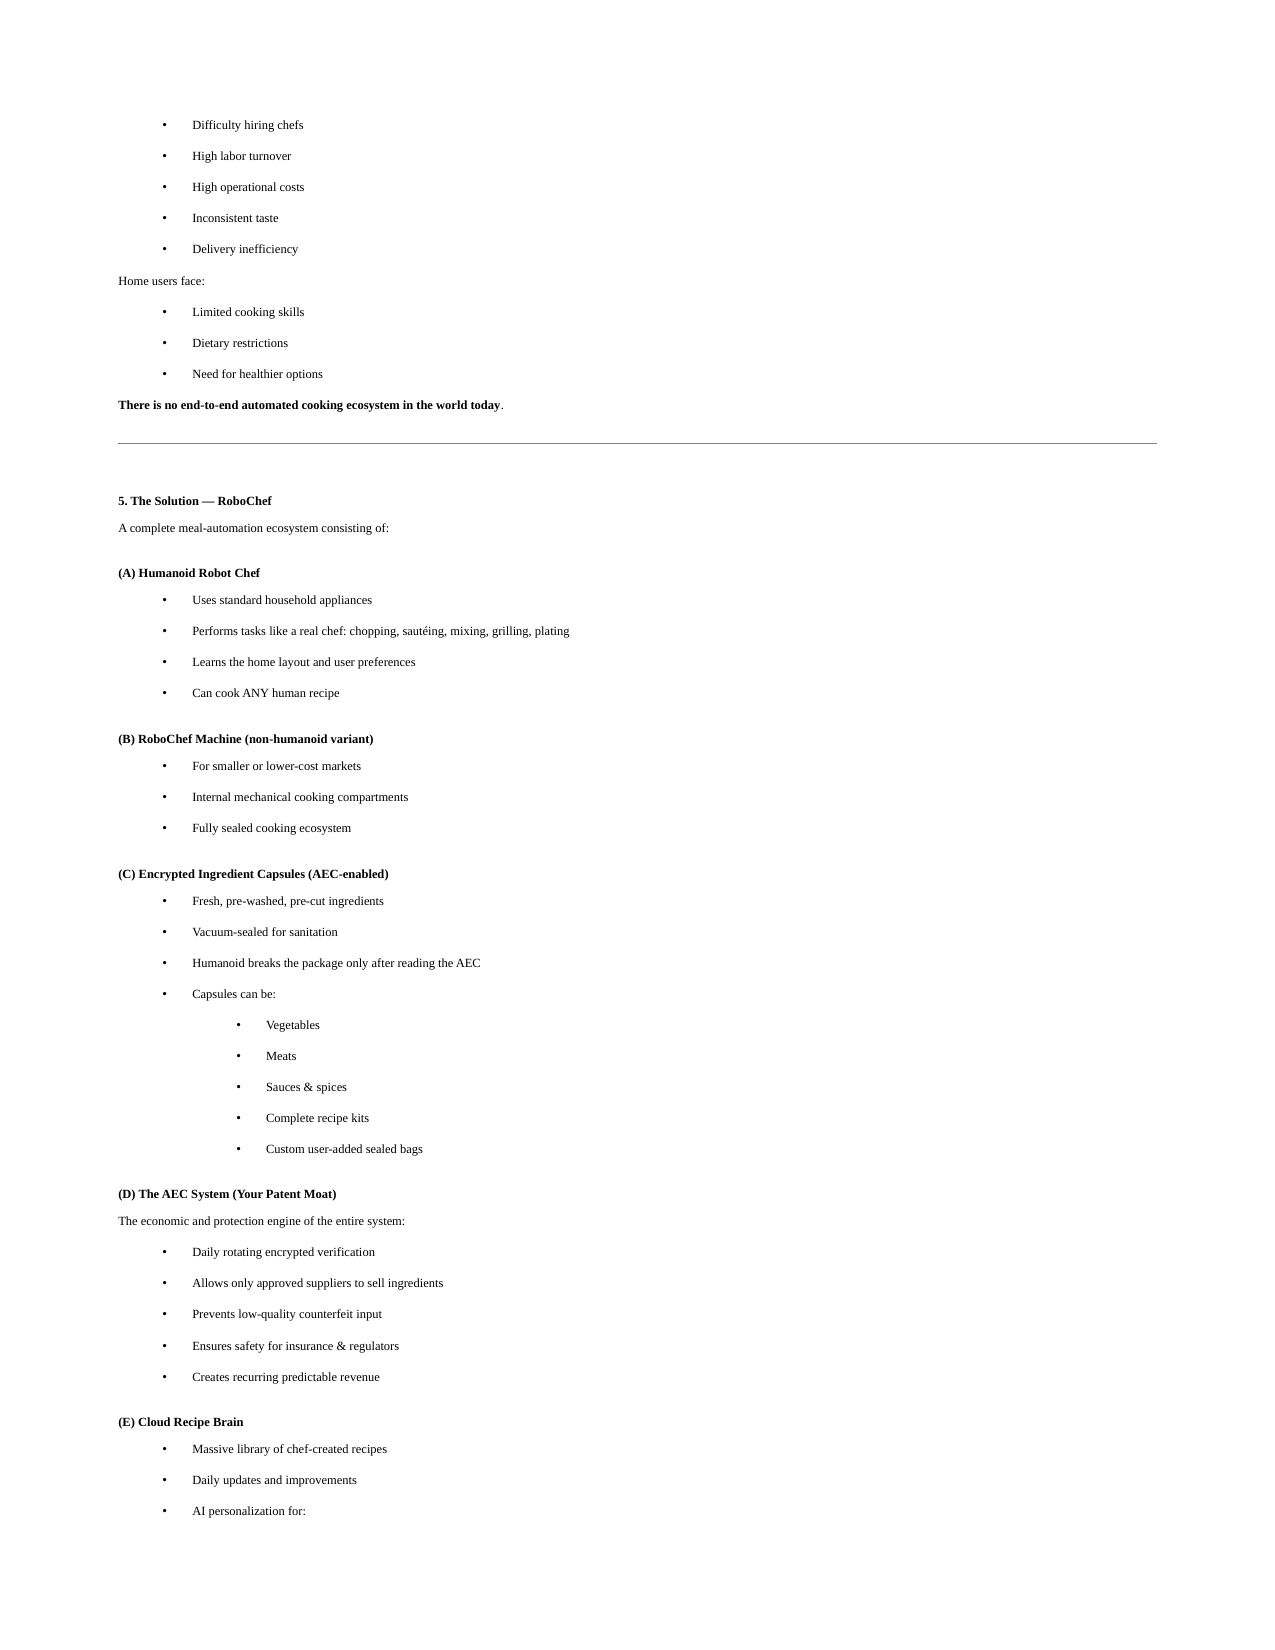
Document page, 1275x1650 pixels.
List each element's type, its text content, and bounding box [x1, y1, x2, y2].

list Creates recurring predictable revenue [162, 1369, 1157, 1384]
text A complete meal-automation ecosystem consisting of: [118, 521, 1157, 535]
list Daily rotating encrypted verification [162, 1245, 1157, 1259]
list Sauces & spices [236, 1079, 1157, 1094]
list For smaller or lower-cost markets [162, 759, 1157, 773]
list AI personalization for: [162, 1504, 1157, 1518]
list Vacuum-sealed for sanitation [162, 924, 1157, 939]
list Difficulty hiring chefs [162, 118, 1157, 132]
list Ensures safety for insurance & regulators [162, 1338, 1157, 1353]
list Massive library of chef-created recipes [162, 1442, 1157, 1456]
text There is no end-to-end automated cooking ecosystem in the world today. [118, 397, 1157, 412]
list Complete recipe kits [236, 1111, 1157, 1125]
list Delivery inefficiency [162, 242, 1157, 257]
list Custom user-added sealed bags [236, 1142, 1157, 1156]
list Limited cooking skills [162, 304, 1157, 319]
list Capsules can be: [162, 986, 1157, 1001]
list Can cook ANY human recipe [162, 686, 1157, 701]
list High operational costs [162, 180, 1157, 194]
list Inconsistent taste [162, 211, 1157, 226]
list Uses standard household appliances [162, 593, 1157, 607]
list Learns the home layout and user preferences [162, 655, 1157, 669]
list Internal mechanical cooking compartments [162, 790, 1157, 804]
list Fully sealed cooking ecosystem [162, 821, 1157, 835]
subtitle (E) Cloud Recipe Brain [118, 1415, 1157, 1429]
subtitle (B) RoboChef Machine (non-humanoid variant) [118, 732, 1157, 746]
list Meats [236, 1048, 1157, 1063]
list Prevents low-quality counterfeit input [162, 1307, 1157, 1322]
list High labor turnover [162, 149, 1157, 163]
subtitle (C) Encrypted Ingredient Capsules (AEC-enabled) [118, 866, 1157, 881]
list Vegetables [236, 1017, 1157, 1032]
text The economic and protection engine of the entire system: [118, 1214, 1157, 1228]
subtitle 5. The Solution — RoboChef [118, 494, 1157, 508]
subtitle (A) Humanoid Robot Chef [118, 566, 1157, 581]
list Humanoid breaks the package only after reading the AEC [162, 955, 1157, 970]
list Performs tasks like a real chef: chopping, sautéing, mixing, grilling, plating [162, 624, 1157, 638]
list Dietary restrictions [162, 335, 1157, 350]
text Home users face: [118, 273, 1157, 288]
list Daily updates and improvements [162, 1473, 1157, 1487]
list Allows only approved suppliers to sell ingredients [162, 1276, 1157, 1291]
list Fresh, pre-washed, pre-cut ingredients [162, 893, 1157, 908]
subtitle (D) The AEC System (Your Patent Moat) [118, 1187, 1157, 1202]
list Need for healthier options [162, 366, 1157, 381]
